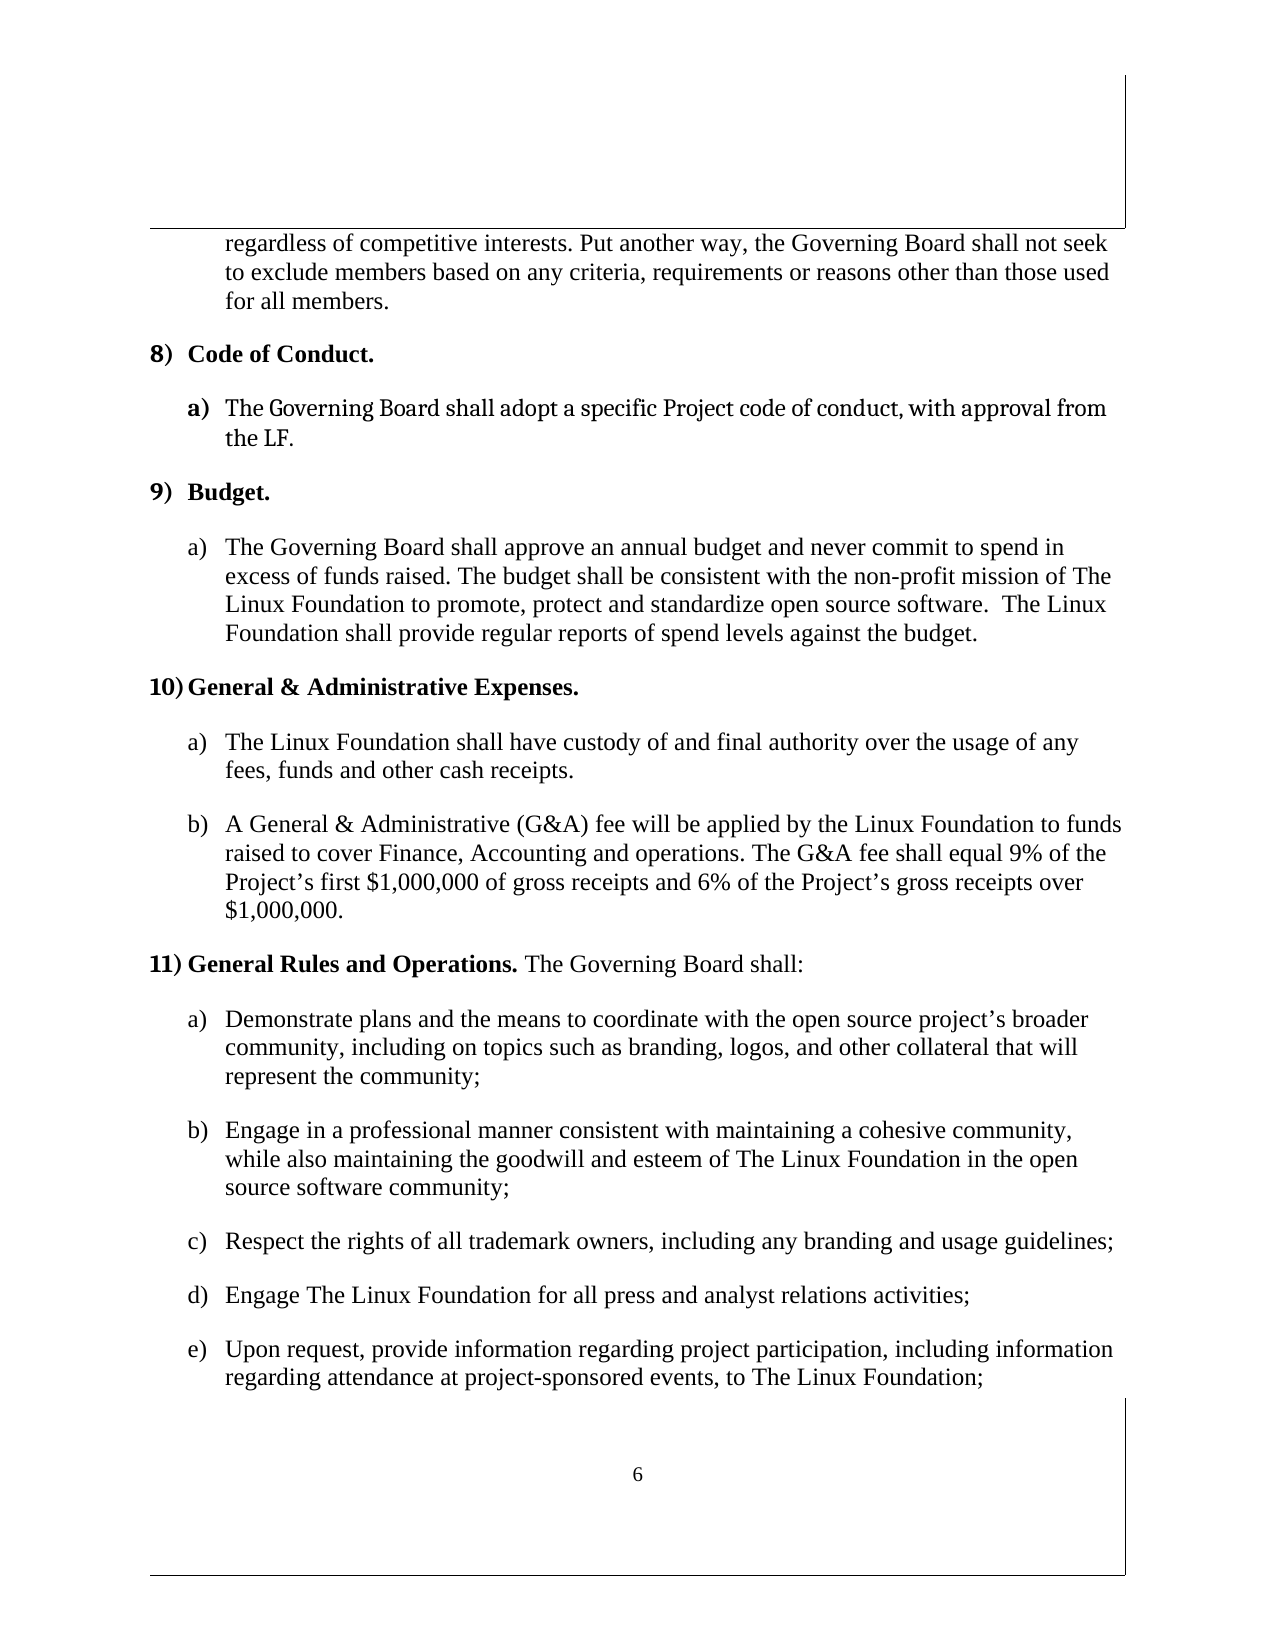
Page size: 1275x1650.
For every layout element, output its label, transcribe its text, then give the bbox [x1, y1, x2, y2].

subtitle Engage The Linux Foundation for all press and analyst relations activities; [187, 1280, 1125, 1309]
subtitle The Linux Foundation shall have custody of and final authority over the usage of any fees, funds and other cash receipts. [187, 727, 1125, 784]
subtitle Demonstrate plans and the means to coordinate with the open source project’s broader community, including on topics such as branding, logos, and other collateral that will represent the community; [187, 1004, 1125, 1090]
subtitle Budget. [150, 477, 1125, 507]
subtitle Code of Conduct. [150, 339, 1125, 369]
subtitle Engage in a professional manner consistent with maintaining a cohesive community, while also maintaining the goodwill and esteem of The Linux Foundation in the open source software community; [187, 1115, 1125, 1201]
subtitle The Governing Board shall adopt a specific Project code of conduct, with approval from the LF. [187, 394, 1125, 452]
subtitle General & Administrative Expenses. [150, 672, 1125, 702]
subtitle Respect the rights of all trademark owners, including any branding and usage guidelines; [187, 1226, 1125, 1255]
subtitle regardless of competitive interests. Put another way, the Governing Board shall not seek to exclude members based on any criteria, requirements or reasons other than those used for all members. [187, 228, 1125, 314]
subtitle The Governing Board shall approve an annual budget and never commit to spend in excess of funds raised. The budget shall be consistent with the non-profit mission of The Linux Foundation to promote, protect and standardize open source software. The Linux Foundation shall provide regular reports of spend levels against the budget. [187, 532, 1125, 647]
subtitle A General & Administrative (G&A) fee will be applied by the Linux Foundation to funds raised to cover Finance, Accounting and operations. The G&A fee shall equal 9% of the Project’s first $1,000,000 of gross receipts and 6% of the Project’s gross receipts over $1,000,000. [187, 809, 1125, 924]
subtitle Upon request, provide information regarding project participation, including information regarding attendance at project-sponsored events, to The Linux Foundation; [187, 1334, 1125, 1391]
subtitle General Rules and Operations. The Governing Board shall: [150, 949, 1125, 979]
